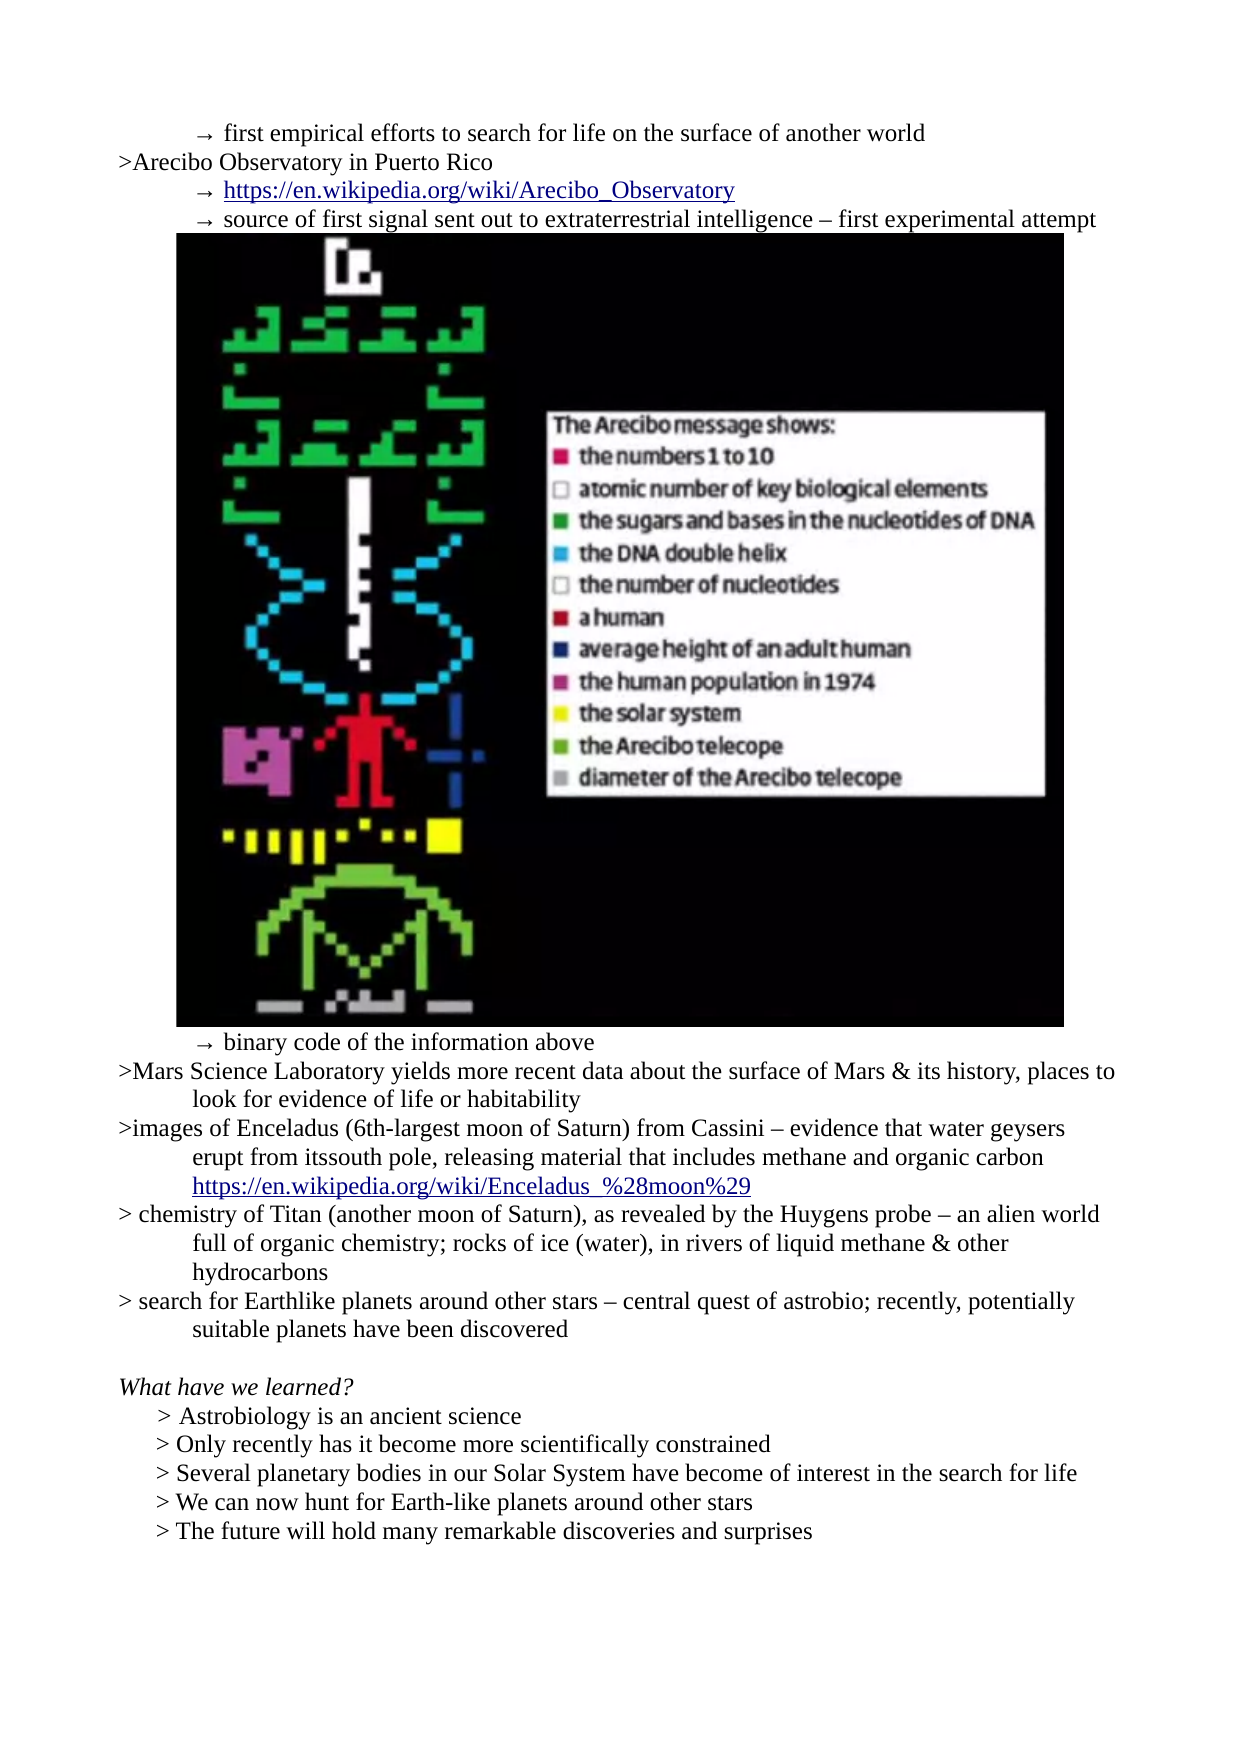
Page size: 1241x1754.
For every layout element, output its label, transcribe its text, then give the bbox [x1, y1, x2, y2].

text > Astrobiology is an ancient science [118, 1401, 1122, 1429]
list > We can now hunt for Earth-like planets around other stars [118, 1487, 1122, 1516]
text > chemistry of Titan (another moon of Saturn), as revealed by the Huygens probe – an alien world full of organic chemistry; rocks of ice (water), in rivers of liquid methane & other hydrocarbons [118, 1199, 1122, 1286]
list > Only recently has it become more scientifically constrained [118, 1429, 1122, 1458]
text >images of Enceladus (6th-largest moon of Saturn) from Cassini – evidence that water geysers erupt from itssouth pole, releasing material that includes methane and organic carbon [118, 1113, 1122, 1171]
text → https://en.wikipedia.org/wiki/Arecibo_Observatory [118, 176, 1122, 204]
text → source of first signal sent out to extraterrestrial intelligence – first experimental attempt [118, 204, 1122, 233]
text > search for Earthlike planets around other stars – central quest of astrobio; recently, potentially suitable planets have been discovered [118, 1286, 1122, 1343]
list > The future will hold many remarkable discoveries and surprises [118, 1516, 1122, 1544]
text https://en.wikipedia.org/wiki/Enceladus_%28moon%29 [118, 1171, 1122, 1199]
text → first empirical efforts to search for life on the surface of another world [118, 118, 1122, 147]
text >Arecibo Observatory in Puerto Rico [118, 147, 1122, 176]
list > Several planetary bodies in our Solar System have become of interest in the search for life [118, 1458, 1122, 1487]
list What have we learned? [118, 1372, 1122, 1401]
text >Mars Science Laboratory yields more recent data about the surface of Mars & its history, places to look for evidence of life or habitability [118, 1056, 1122, 1113]
text → binary code of the information above [118, 233, 1122, 1056]
